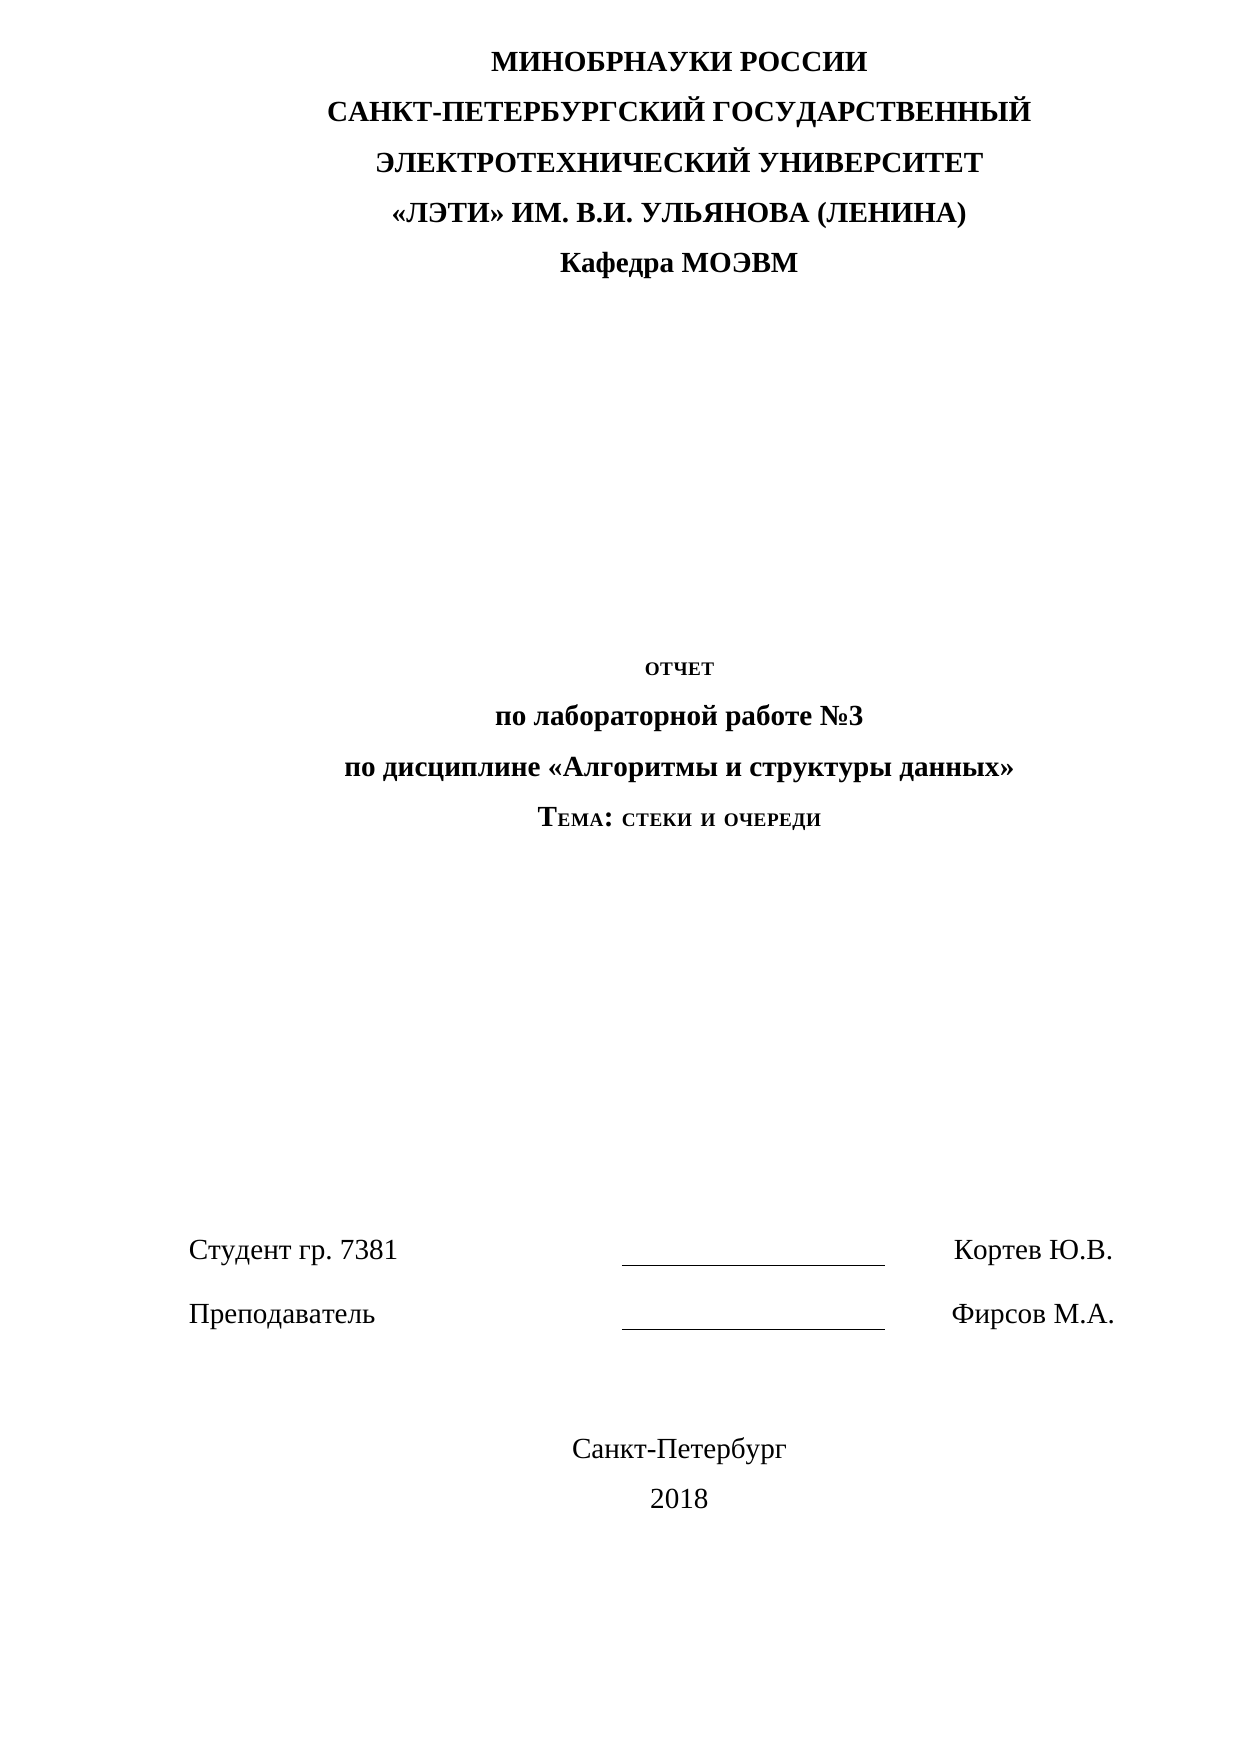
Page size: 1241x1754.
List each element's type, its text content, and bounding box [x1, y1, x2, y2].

text Санкт-Петербург [177, 1431, 1181, 1464]
table_cell Преподаватель [177, 1265, 622, 1329]
text Кафедра МОЭВМ [177, 246, 1181, 279]
text Тема: стеки и очереди [177, 799, 1181, 832]
text 2018 [177, 1481, 1181, 1515]
table_header Студент гр. 7381 [177, 1201, 622, 1265]
text Санкт-Петербургский государственный [177, 94, 1181, 128]
text МИНОБРНАУКИ РОССИИ [177, 44, 1181, 78]
text «ЛЭТИ» им. В.И. Ульянова (Ленина) [177, 195, 1181, 229]
text отчет [177, 648, 1181, 682]
table_header [622, 1201, 885, 1265]
table_header Кортев Ю.В. [885, 1201, 1181, 1265]
text по дисциплине «Алгоритмы и структуры данных» [177, 749, 1181, 782]
text по лабораторной работе №3 [177, 698, 1181, 732]
text электротехнический университет [177, 145, 1181, 178]
table_cell [622, 1266, 885, 1329]
table_cell Фирсов М.А. [885, 1265, 1181, 1329]
